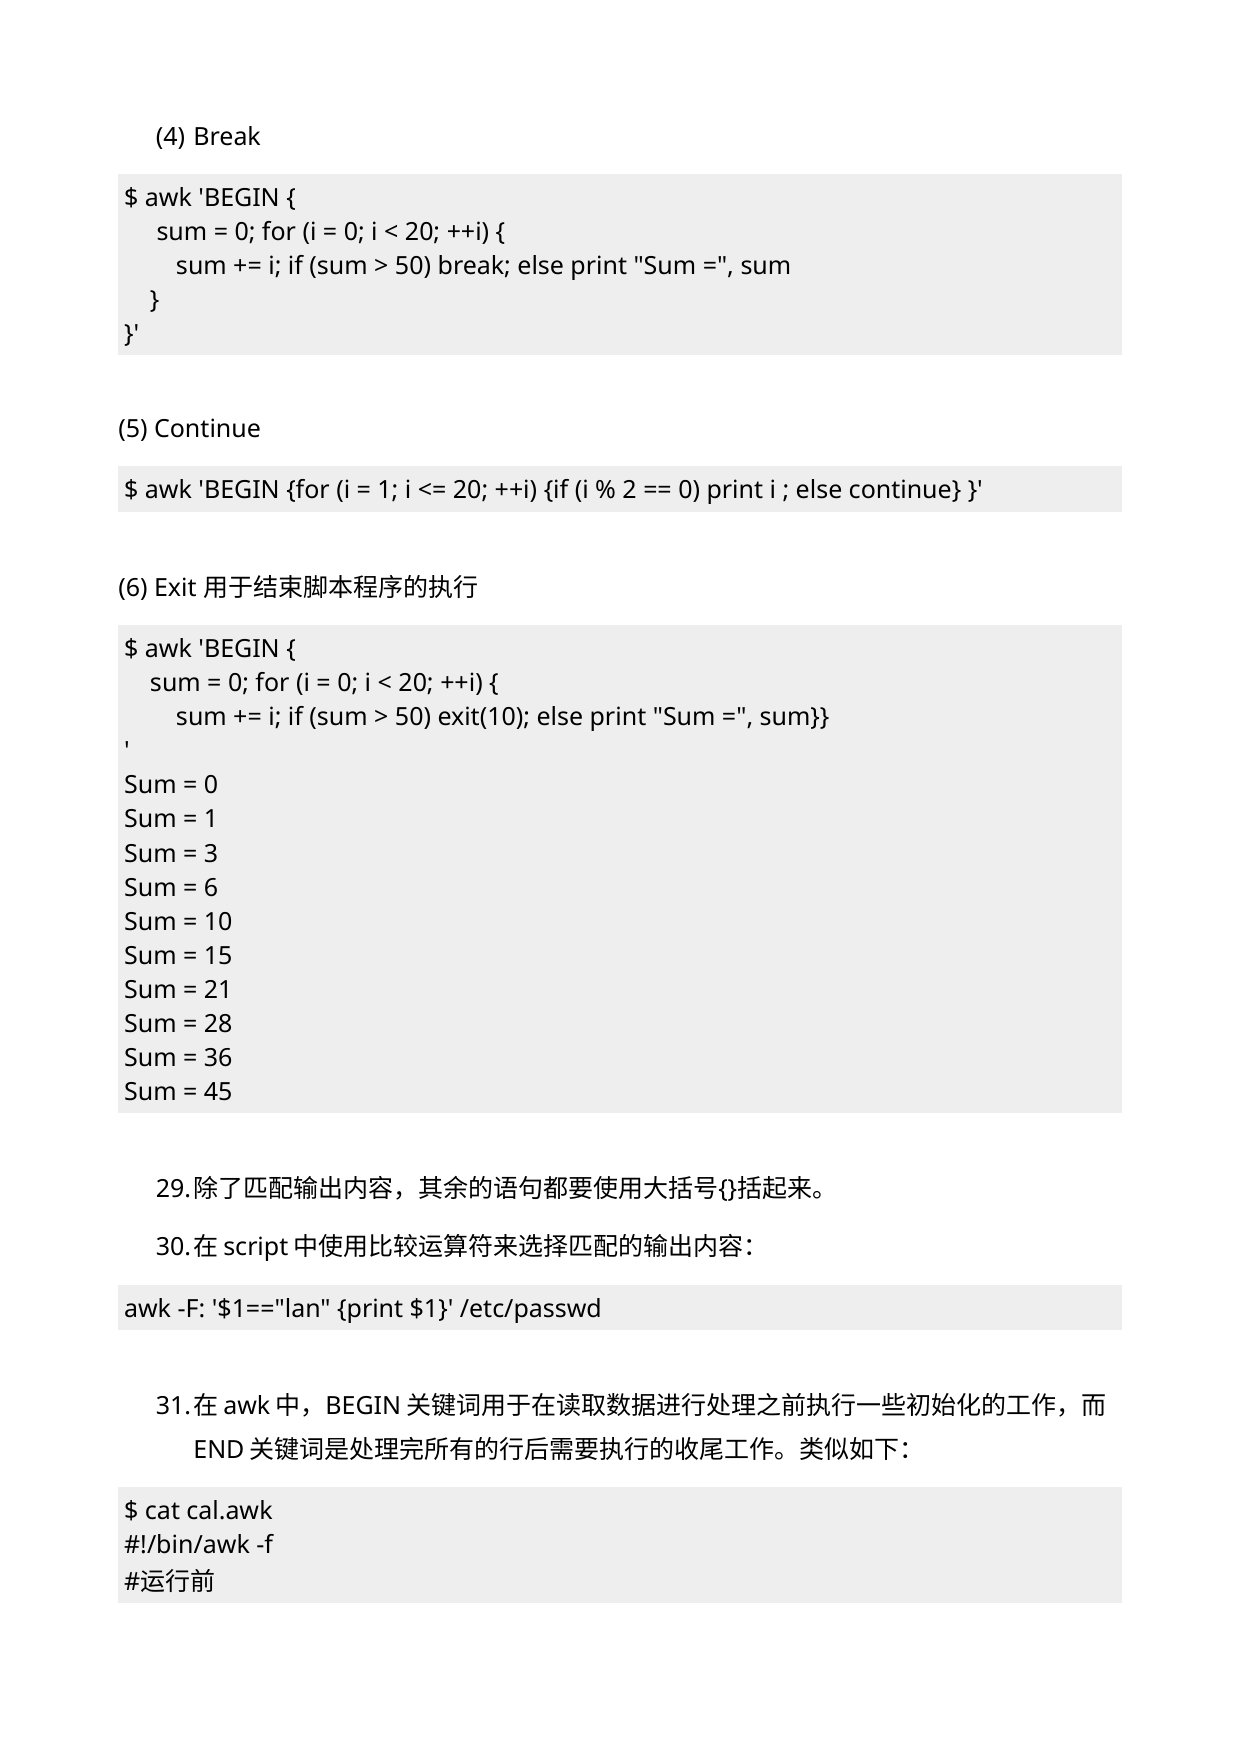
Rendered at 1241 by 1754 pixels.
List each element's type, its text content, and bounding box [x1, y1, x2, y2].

text (6) Exit 用于结束脚本程序的执行 [118, 567, 1122, 603]
list Break [156, 118, 1122, 152]
list 在script中使用比较运算符来选择匹配的输出内容： [156, 1227, 1122, 1263]
list 在awk中，BEGIN关键词用于在读取数据进行处理之前执行一些初始化的工作，而END关键词是处理完所有的行后需要执行的收尾工作。类似如下： [156, 1386, 1122, 1466]
table_header $ cat cal.awk #!/bin/awk -f #运行前 [118, 1487, 1122, 1603]
table_header $ awk 'BEGIN { sum = 0; for (i = 0; i < 20; ++i) { sum += i; if (sum > 50) break; else print "Sum =", sum } }' [118, 174, 1122, 355]
table_header awk -F: '$1=="lan" {print $1}' /etc/passwd [118, 1285, 1122, 1330]
table_header $ awk 'BEGIN { sum = 0; for (i = 0; i < 20; ++i) { sum += i; if (sum > 50) exit(10); else print "Sum =", sum}} ' Sum = 0 Sum = 1 Sum = 3 Sum = 6 Sum = 10 Sum = 15 Sum = 21 Sum = 28 Sum = 36 Sum = 45 [118, 625, 1122, 1113]
table_header $ awk 'BEGIN {for (i = 1; i <= 20; ++i) {if (i % 2 == 0) print i ; else continue} }' [118, 466, 1122, 512]
list 除了匹配输出内容，其余的语句都要使用大括号{}括起来。 [156, 1169, 1122, 1205]
text (5) Continue [118, 411, 1122, 445]
